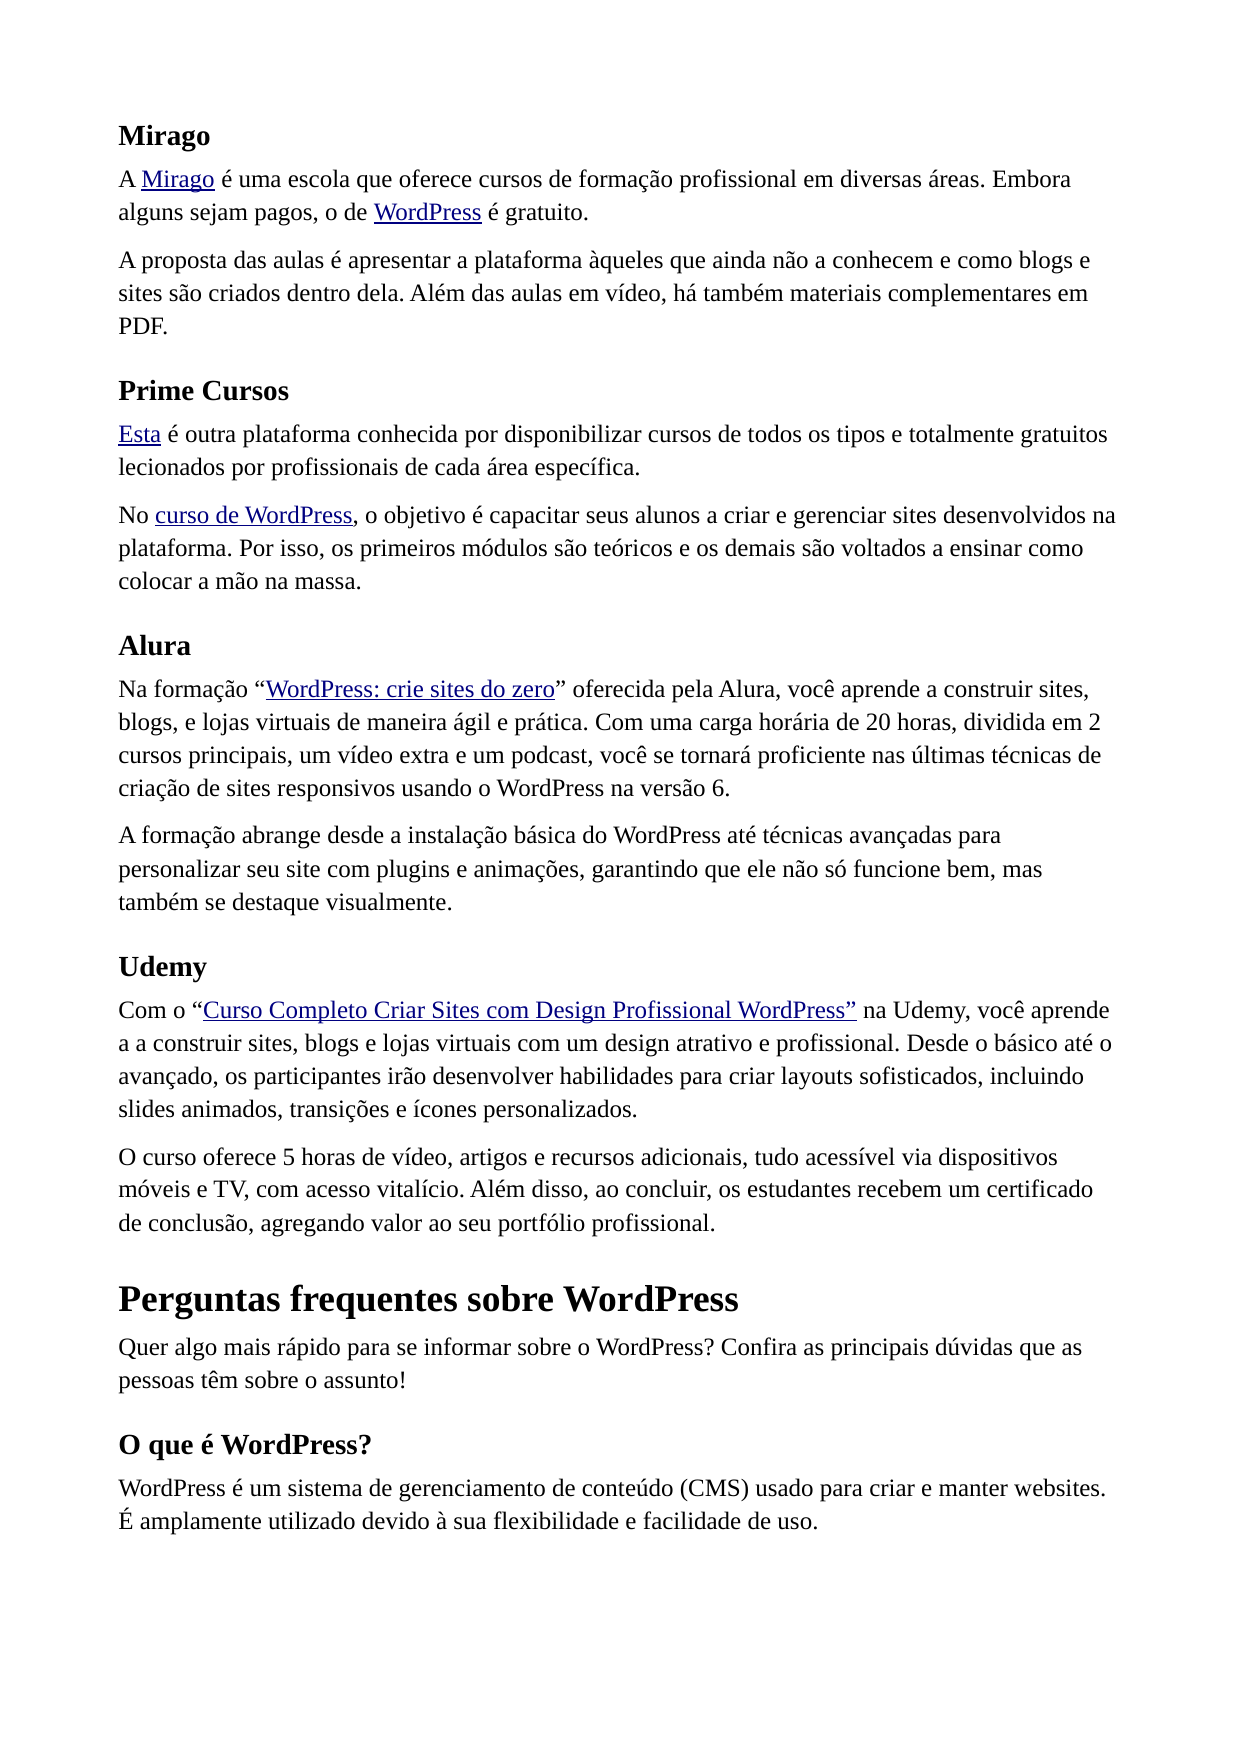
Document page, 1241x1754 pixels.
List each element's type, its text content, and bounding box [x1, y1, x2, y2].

text O curso oferece 5 horas de vídeo, artigos e recursos adicionais, tudo acessível via dispositivos móveis e TV, com acesso vitalício. Além disso, ao concluir, os estudantes recebem um certificado de conclusão, agregando valor ao seu portfólio profissional. [118, 1142, 1122, 1236]
text A proposta das aulas é apresentar a plataforma àqueles que ainda não a conhecem e como blogs e sites são criados dentro dela. Além das aulas em vídeo, há também materiais complementares em PDF. [118, 245, 1122, 339]
subtitle Mirago [118, 118, 1122, 152]
text Com o “Curso Completo Criar Sites com Design Profissional WordPress” na Udemy, você aprende a a construir sites, blogs e lojas virtuais com um design atrativo e profissional. Desde o básico até o avançado, os participantes irão desenvolver habilidades para criar layouts sofisticados, incluindo slides animados, transições e ícones personalizados. [118, 995, 1122, 1123]
subtitle Prime Cursos [118, 373, 1122, 407]
text No curso de WordPress, o objetivo é capacitar seus alunos a criar e gerenciar sites desenvolvidos na plataforma. Por isso, os primeiros módulos são teóricos e os demais são voltados a ensinar como colocar a mão na massa. [118, 500, 1122, 594]
subtitle Alura [118, 628, 1122, 661]
text Quer algo mais rápido para se informar sobre o WordPress? Confira as principais dúvidas que as pessoas têm sobre o assunto! [118, 1332, 1122, 1393]
text A formação abrange desde a instalação básica do WordPress até técnicas avançadas para personalizar seu site com plugins e animações, garantindo que ele não só funcione bem, mas também se destaque visualmente. [118, 821, 1122, 915]
text Esta é outra plataforma conhecida por disponibilizar cursos de todos os tipos e totalmente gratuitos lecionados por profissionais de cada área específica. [118, 419, 1122, 481]
text Na formação “WordPress: crie sites do zero” oferecida pela Alura, você aprende a construir sites, blogs, e lojas virtuais de maneira ágil e prática. Com uma carga horária de 20 horas, dividida em 2 cursos principais, um vídeo extra e um podcast, você se tornará proficiente nas últimas técnicas de criação de sites responsivos usando o WordPress na versão 6. [118, 674, 1122, 802]
subtitle Udemy [118, 949, 1122, 982]
text A Mirago é uma escola que oferece cursos de formação profissional em diversas áreas. Embora alguns sejam pagos, o de WordPress é gratuito. [118, 164, 1122, 226]
text WordPress é um sistema de gerenciamento de conteúdo (CMS) usado para criar e manter websites. É amplamente utilizado devido à sua flexibilidade e facilidade de uso. [118, 1473, 1122, 1535]
subtitle Perguntas frequentes sobre WordPress [118, 1276, 1122, 1319]
subtitle O que é WordPress? [118, 1427, 1122, 1460]
